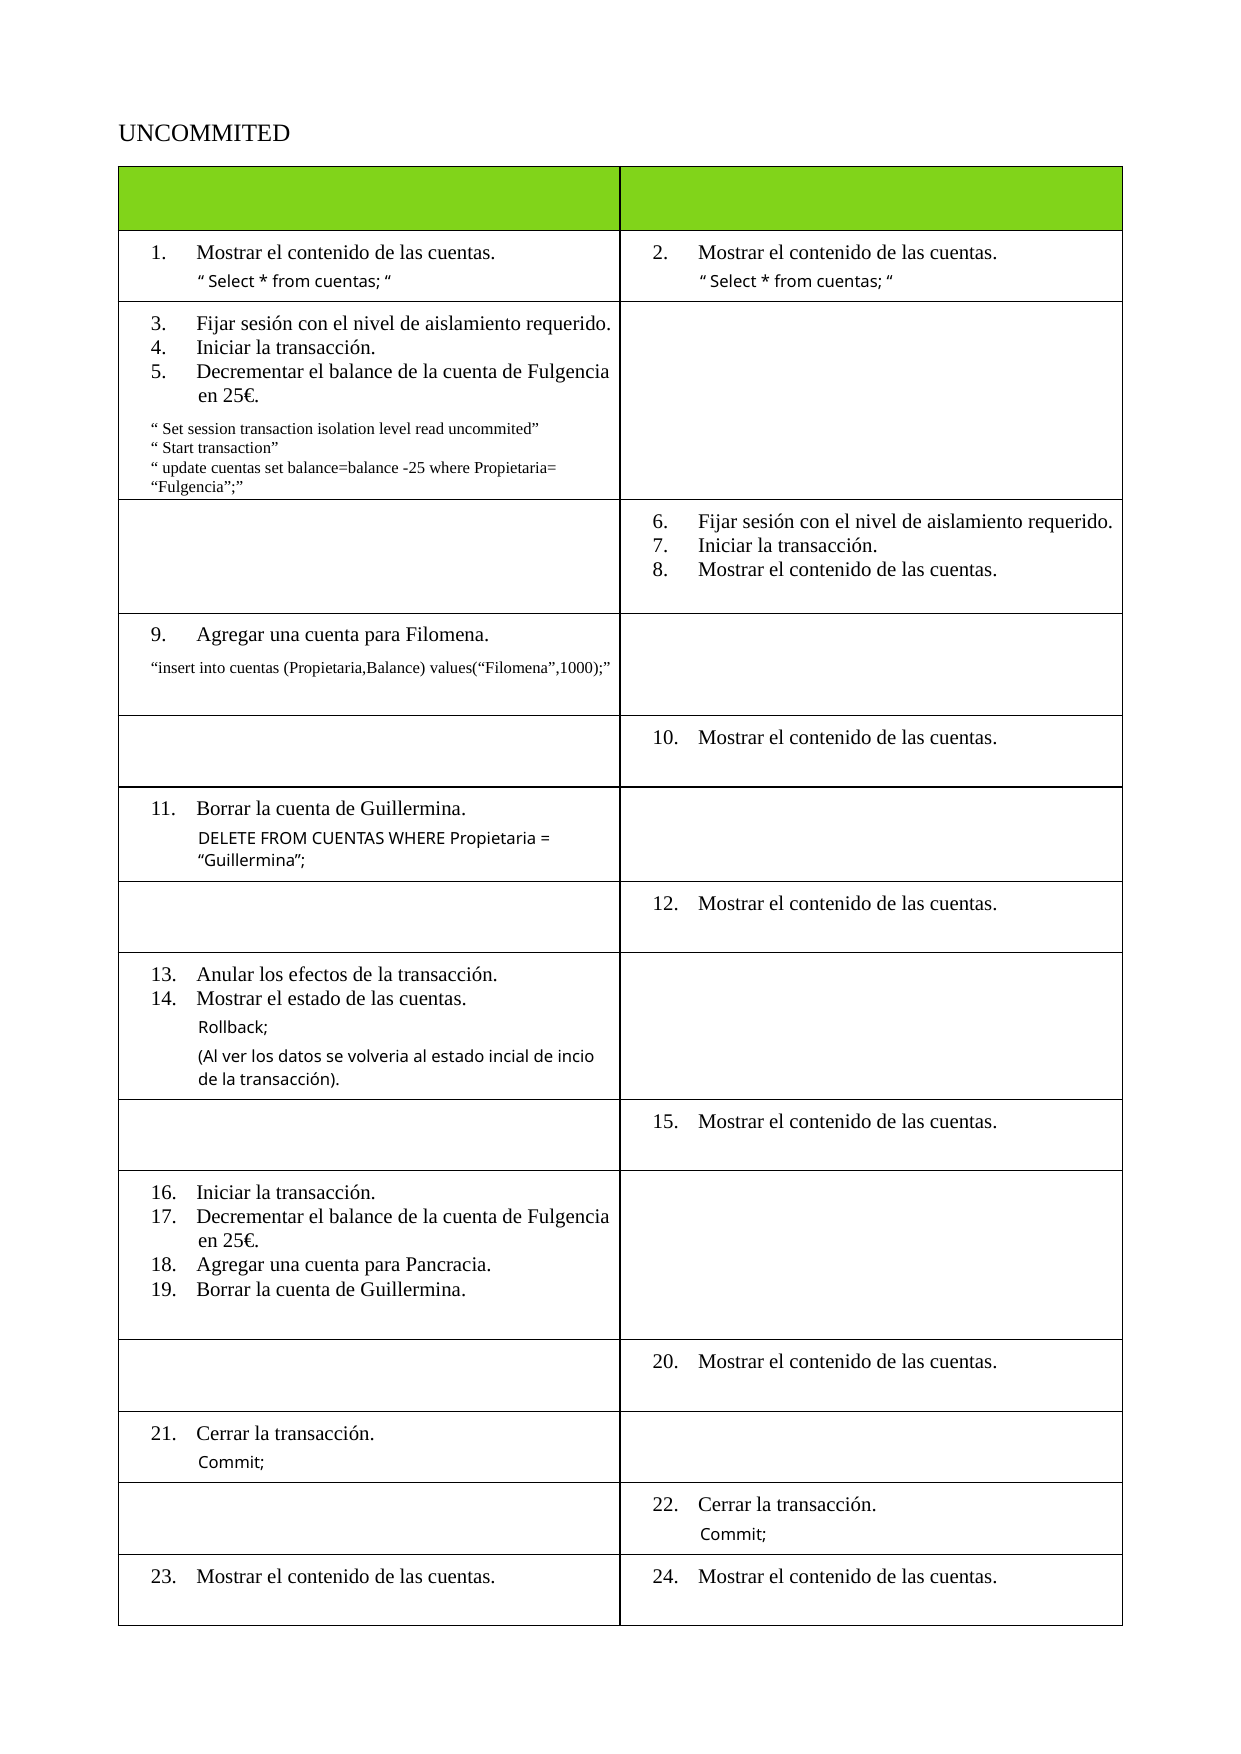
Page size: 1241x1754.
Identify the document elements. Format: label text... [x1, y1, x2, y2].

table_cell [621, 953, 1122, 1099]
table_cell [119, 500, 619, 612]
table_cell [621, 302, 1122, 499]
table_cell Cerrar la transacción. Commit; [621, 1483, 1122, 1554]
table_cell Mostrar el contenido de las cuentas. [621, 1340, 1122, 1411]
table_cell Fijar sesión con el nivel de aislamiento requerido. Iniciar la transacción. Decrementar el balance de la cuenta de Fulgencia en 25€. “ Set session transaction isolation level read uncommited” “ Start transaction” “ update cuentas set balance=balance -25 where Propietaria= “Fulgencia”;” [119, 302, 619, 499]
table_cell Mostrar el contenido de las cuentas. [119, 1555, 619, 1625]
table_cell [119, 882, 619, 952]
table_cell Mostrar el contenido de las cuentas. [621, 1100, 1122, 1170]
table_cell [621, 614, 1122, 715]
table_cell Mostrar el contenido de las cuentas. [621, 1555, 1122, 1625]
table_cell [621, 1171, 1122, 1339]
table_cell [119, 1100, 619, 1170]
table_header [119, 167, 619, 230]
table_cell [119, 1483, 619, 1554]
table_cell Anular los efectos de la transacción. Mostrar el estado de las cuentas. Rollback; (Al ver los datos se volveria al estado incial de incio de la transacción). [119, 953, 619, 1099]
table_cell Fijar sesión con el nivel de aislamiento requerido. Iniciar la transacción. Mostrar el contenido de las cuentas. [621, 500, 1122, 612]
table_cell Mostrar el contenido de las cuentas. [621, 716, 1122, 786]
table_cell Mostrar el contenido de las cuentas. “ Select * from cuentas; “ [621, 231, 1122, 301]
table_cell Mostrar el contenido de las cuentas. [621, 882, 1122, 952]
table_cell [621, 788, 1122, 881]
table_cell Agregar una cuenta para Filomena. “insert into cuentas (Propietaria,Balance) values(“Filomena”,1000);” [119, 614, 619, 715]
table_cell Cerrar la transacción. Commit; [119, 1412, 619, 1482]
table_cell Iniciar la transacción. Decrementar el balance de la cuenta de Fulgencia en 25€. Agregar una cuenta para Pancracia. Borrar la cuenta de Guillermina. [119, 1171, 619, 1339]
table_cell [119, 716, 619, 786]
text UNCOMMITED [118, 118, 1122, 147]
table_header [621, 167, 1122, 230]
table_cell Mostrar el contenido de las cuentas. “ Select * from cuentas; “ [119, 231, 619, 301]
table_cell [119, 1340, 619, 1411]
table_cell [621, 1412, 1122, 1482]
table_cell Borrar la cuenta de Guillermina. DELETE FROM CUENTAS WHERE Propietaria = “Guillermina”; [119, 788, 619, 881]
